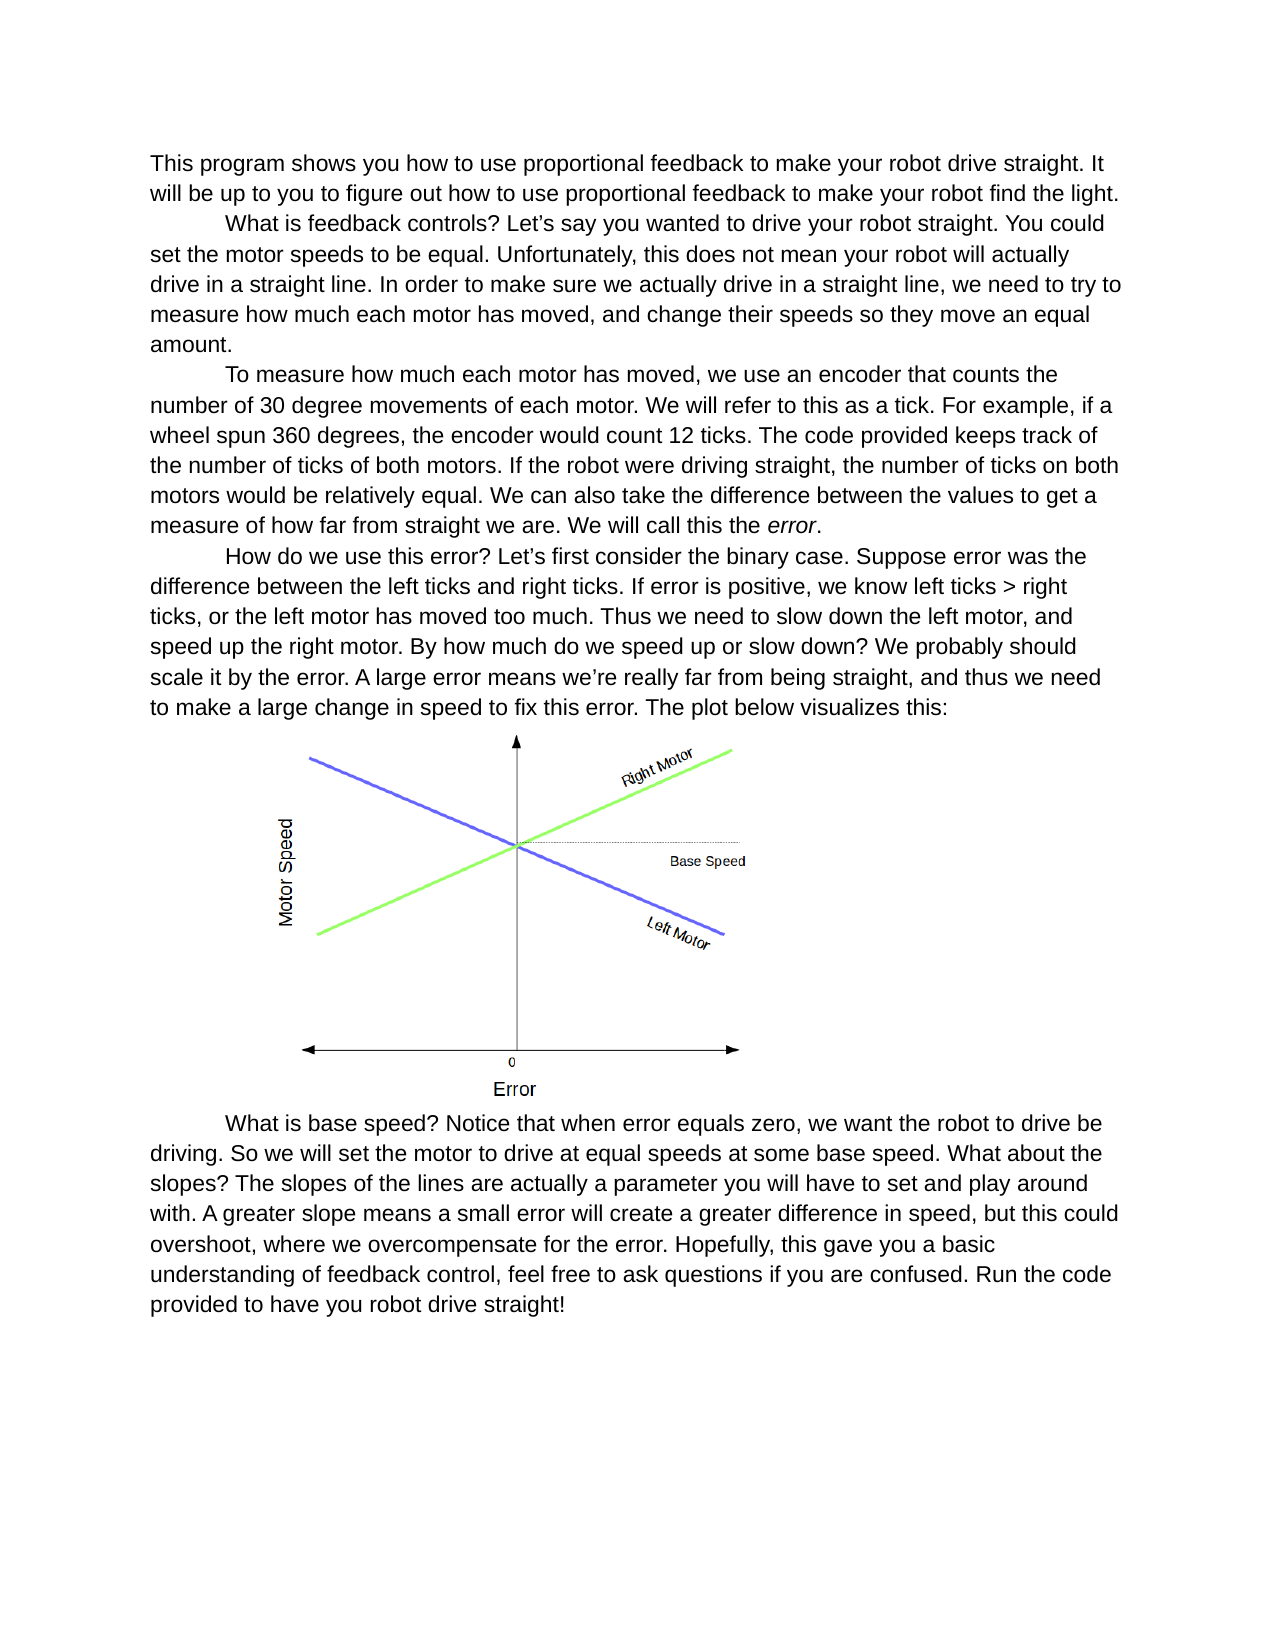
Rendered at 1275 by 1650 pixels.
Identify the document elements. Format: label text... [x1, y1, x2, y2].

picture [225, 723, 781, 1106]
text To measure how much each motor has moved, we use an encoder that counts the number of 30 degree movements of each motor. We will refer to this as a tick. For example, if a wheel spun 360 degrees, the encoder would count 12 ticks. The code provided keeps track of the number of ticks of both motors. If the robot were driving straight, the number of ticks on both motors would be relatively equal. We can also take the difference between the values to get a measure of how far from straight we are. We will call this the error. [150, 361, 1125, 539]
text This program shows you how to use proportional feedback to make your robot drive straight. It will be up to you to figure out how to use proportional feedback to make your robot find the light. [150, 150, 1125, 207]
text What is feedback controls? Let’s say you wanted to drive your robot straight. You could set the motor speeds to be equal. Unfortunately, this does not mean your robot will actually drive in a straight line. In order to make sure we actually drive in a straight line, we need to try to measure how much each motor has moved, and change their speeds so they move an equal amount. [150, 210, 1125, 358]
text What is base speed? Notice that when error equals zero, we want the robot to drive be driving. So we will set the motor to drive at equal speeds at some base speed. What about the slopes? The slopes of the lines are actually a parameter you will have to set and play around with. A greater slope means a small error will create a greater difference in speed, but this could overshoot, where we overcompensate for the error. Hopefully, this gave you a basic understanding of feedback control, feel free to ask questions if you are confused. Run the code provided to have you robot drive straight! [150, 1110, 1125, 1317]
text How do we use this error? Let’s first consider the binary case. Suppose error was the difference between the left ticks and right ticks. If error is positive, we know left ticks > right ticks, or the left motor has moved too much. Thus we need to slow down the left motor, and speed up the right motor. By how much do we speed up or slow down? We probably should scale it by the error. A large error means we’re really far from being straight, and thus we need to make a large change in speed to fix this error. The plot below visualizes this: [150, 543, 1125, 720]
